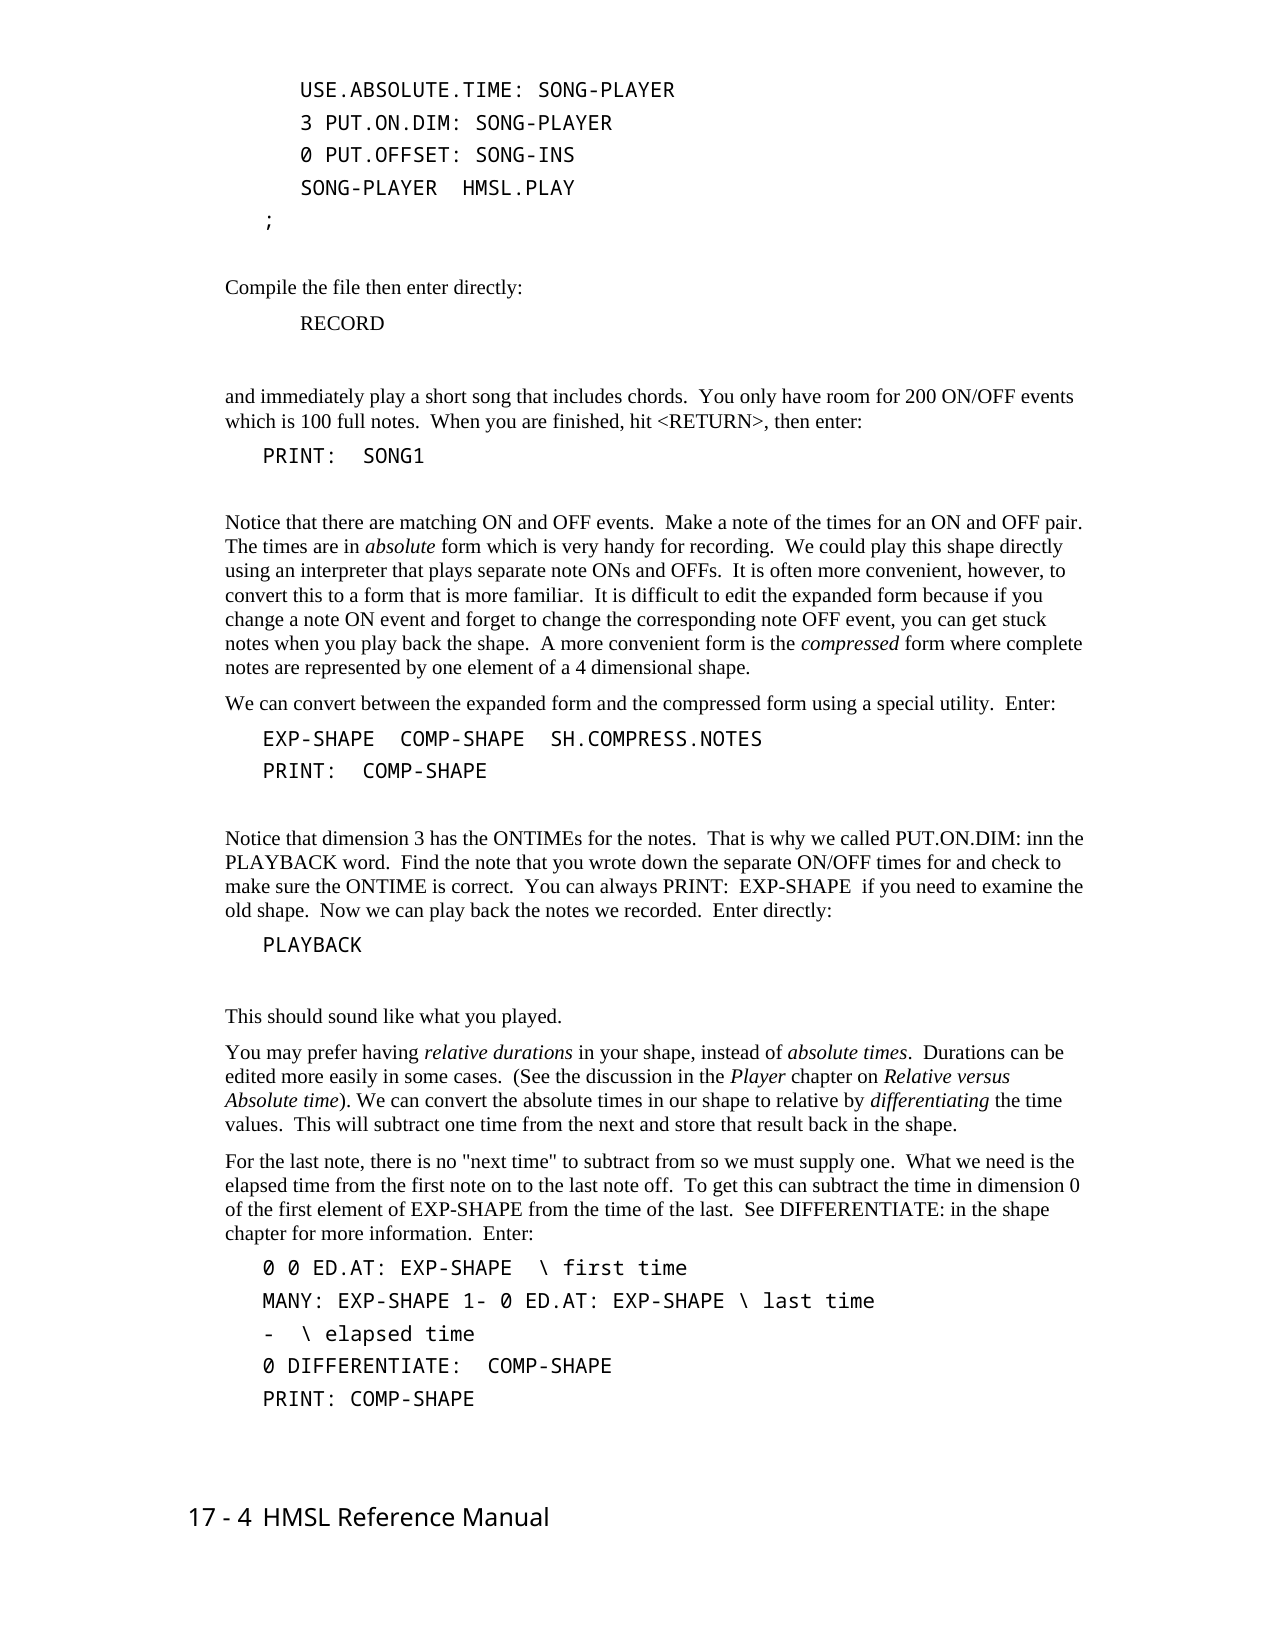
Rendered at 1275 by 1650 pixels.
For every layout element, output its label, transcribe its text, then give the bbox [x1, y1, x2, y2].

text and immediately play a short song that includes chords. You only have room for 200 ON/OFF events which is 100 full notes. When you are finished, hit <RETURN>, then enter: [225, 384, 1087, 433]
text PRINT: COMP-SHAPE [262, 756, 1087, 785]
text EXP-SHAPE COMP-SHAPE SH.COMPRESS.NOTES [262, 724, 1087, 752]
text 0 PUT.OFFSET: SONG-INS [262, 140, 1087, 169]
text We can convert between the expanded form and the compressed form using a special utility. Enter: [225, 691, 1087, 715]
text PLAYBACK [262, 930, 1087, 959]
text For the last note, there is no "next time" to subtract from so we must supply one. What we need is the elapsed time from the first note on to the last note off. To get this can subtract the time in dimension 0 of the first element of EXP-SHAPE from the time of the last. See DIFFERENTIATE: in the shape chapter for more information. Enter: [225, 1149, 1087, 1245]
text Notice that dimension 3 has the ONTIMEs for the notes. That is why we called PUT.ON.DIM: inn the PLAYBACK word. Find the note that you wrote down the separate ON/OFF times for and check to make sure the ONTIME is correct. You can always PRINT: EXP-SHAPE if you need to examine the old shape. Now we can play back the notes we recorded. Enter directly: [225, 826, 1087, 922]
text RECORD [225, 311, 1087, 335]
text USE.ABSOLUTE.TIME: SONG-PLAYER [262, 75, 1087, 103]
text MANY: EXP-SHAPE 1- 0 ED.AT: EXP-SHAPE \ last time [262, 1286, 1087, 1314]
text PRINT: COMP-SHAPE [262, 1384, 1087, 1412]
text Compile the file then enter directly: [225, 275, 1087, 299]
text This should sound like what you played. [225, 1003, 1087, 1028]
text 3 PUT.ON.DIM: SONG-PLAYER [262, 108, 1087, 136]
text ; [262, 205, 1087, 234]
text You may prefer having relative durations in your shape, instead of absolute times. Durations can be edited more easily in some cases. (See the discussion in the Player chapter on Relative versus Absolute time). We can convert the absolute times in our shape to relative by differentiating the time values. This will subtract one time from the next and store that result back in the shape. [225, 1040, 1087, 1136]
text 0 0 ED.AT: EXP-SHAPE \ first time [262, 1253, 1087, 1282]
text - \ elapsed time [262, 1319, 1087, 1347]
text Notice that there are matching ON and OFF events. Make a note of the times for an ON and OFF pair. The times are in absolute form which is very handy for recording. We could play this shape directly using an interpreter that plays separate note ONs and OFFs. It is often more convenient, however, to convert this to a form that is more familiar. It is difficult to edit the expanded form because if you change a note ON event and forget to change the corresponding note OFF event, you can get stuck notes when you play back the shape. A more convenient form is the compressed form where complete notes are represented by one element of a 4 dimensional shape. [225, 510, 1087, 679]
text 0 DIFFERENTIATE: COMP-SHAPE [262, 1351, 1087, 1380]
text PRINT: SONG1 [262, 441, 1087, 469]
text SONG-PLAYER HMSL.PLAY [262, 173, 1087, 201]
